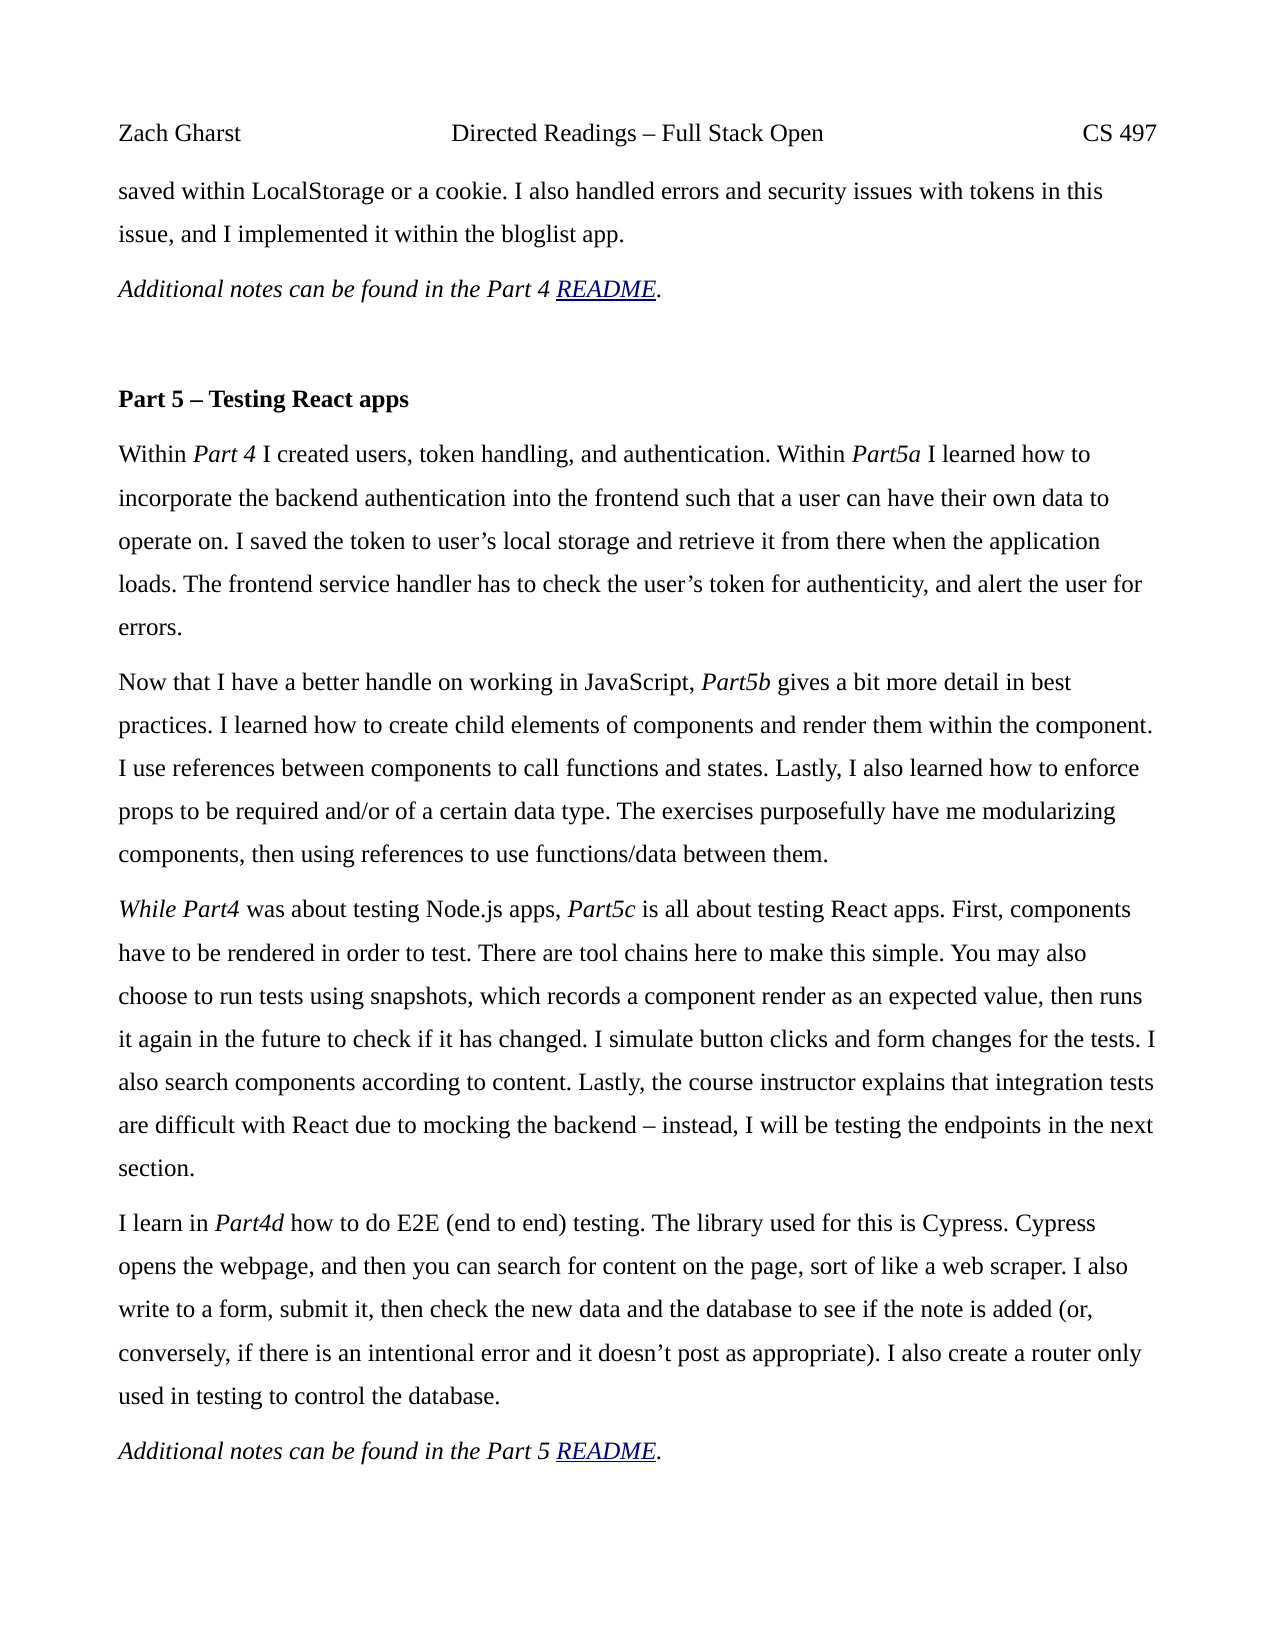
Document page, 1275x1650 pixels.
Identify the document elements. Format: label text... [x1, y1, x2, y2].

text Additional notes can be found in the Part 4 README. [118, 274, 1157, 303]
text While Part4 was about testing Node.js apps, Part5c is all about testing React apps. First, components have to be rendered in order to test. There are tool chains here to make this simple. You may also choose to run tests using snapshots, which records a component render as an expected value, then runs it again in the future to check if it has changed. I simulate button clicks and form changes for the tests. I also search components according to content. Lastly, the course instructor explains that integration tests are difficult with React due to mocking the backend – instead, I will be testing the endpoints in the next section. [118, 894, 1157, 1182]
text Within Part 4 I created users, token handling, and authentication. Within Part5a I learned how to incorporate the backend authentication into the frontend such that a user can have their own data to operate on. I saved the token to user’s local storage and retrieve it from there when the application loads. The frontend service handler has to check the user’s token for authenticity, and alert the user for errors. [118, 439, 1157, 641]
text I learn in Part4d how to do E2E (end to end) testing. The library used for this is Cypress. Cypress opens the webpage, and then you can search for content on the page, sort of like a web scraper. I also write to a form, submit it, then check the new data and the database to see if the note is added (or, conversely, if there is an intentional error and it doesn’t post as appropriate). I also create a router only used in testing to control the database. [118, 1208, 1157, 1409]
text Part 5 – Testing React apps [118, 384, 1157, 413]
text Now that I have a better handle on working in JavaScript, Part5b gives a bit more detail in best practices. I learned how to create child elements of components and render them within the component. I use references between components to call functions and states. Lastly, I also learned how to enforce props to be required and/or of a certain data type. The exercises purposefully have me modularizing components, then using references to use functions/data between them. [118, 667, 1157, 868]
text Additional notes can be found in the Part 5 README. [118, 1436, 1157, 1464]
text saved within LocalStorage or a cookie. I also handled errors and security issues with tokens in this issue, and I implemented it within the bloglist app. [118, 176, 1157, 248]
